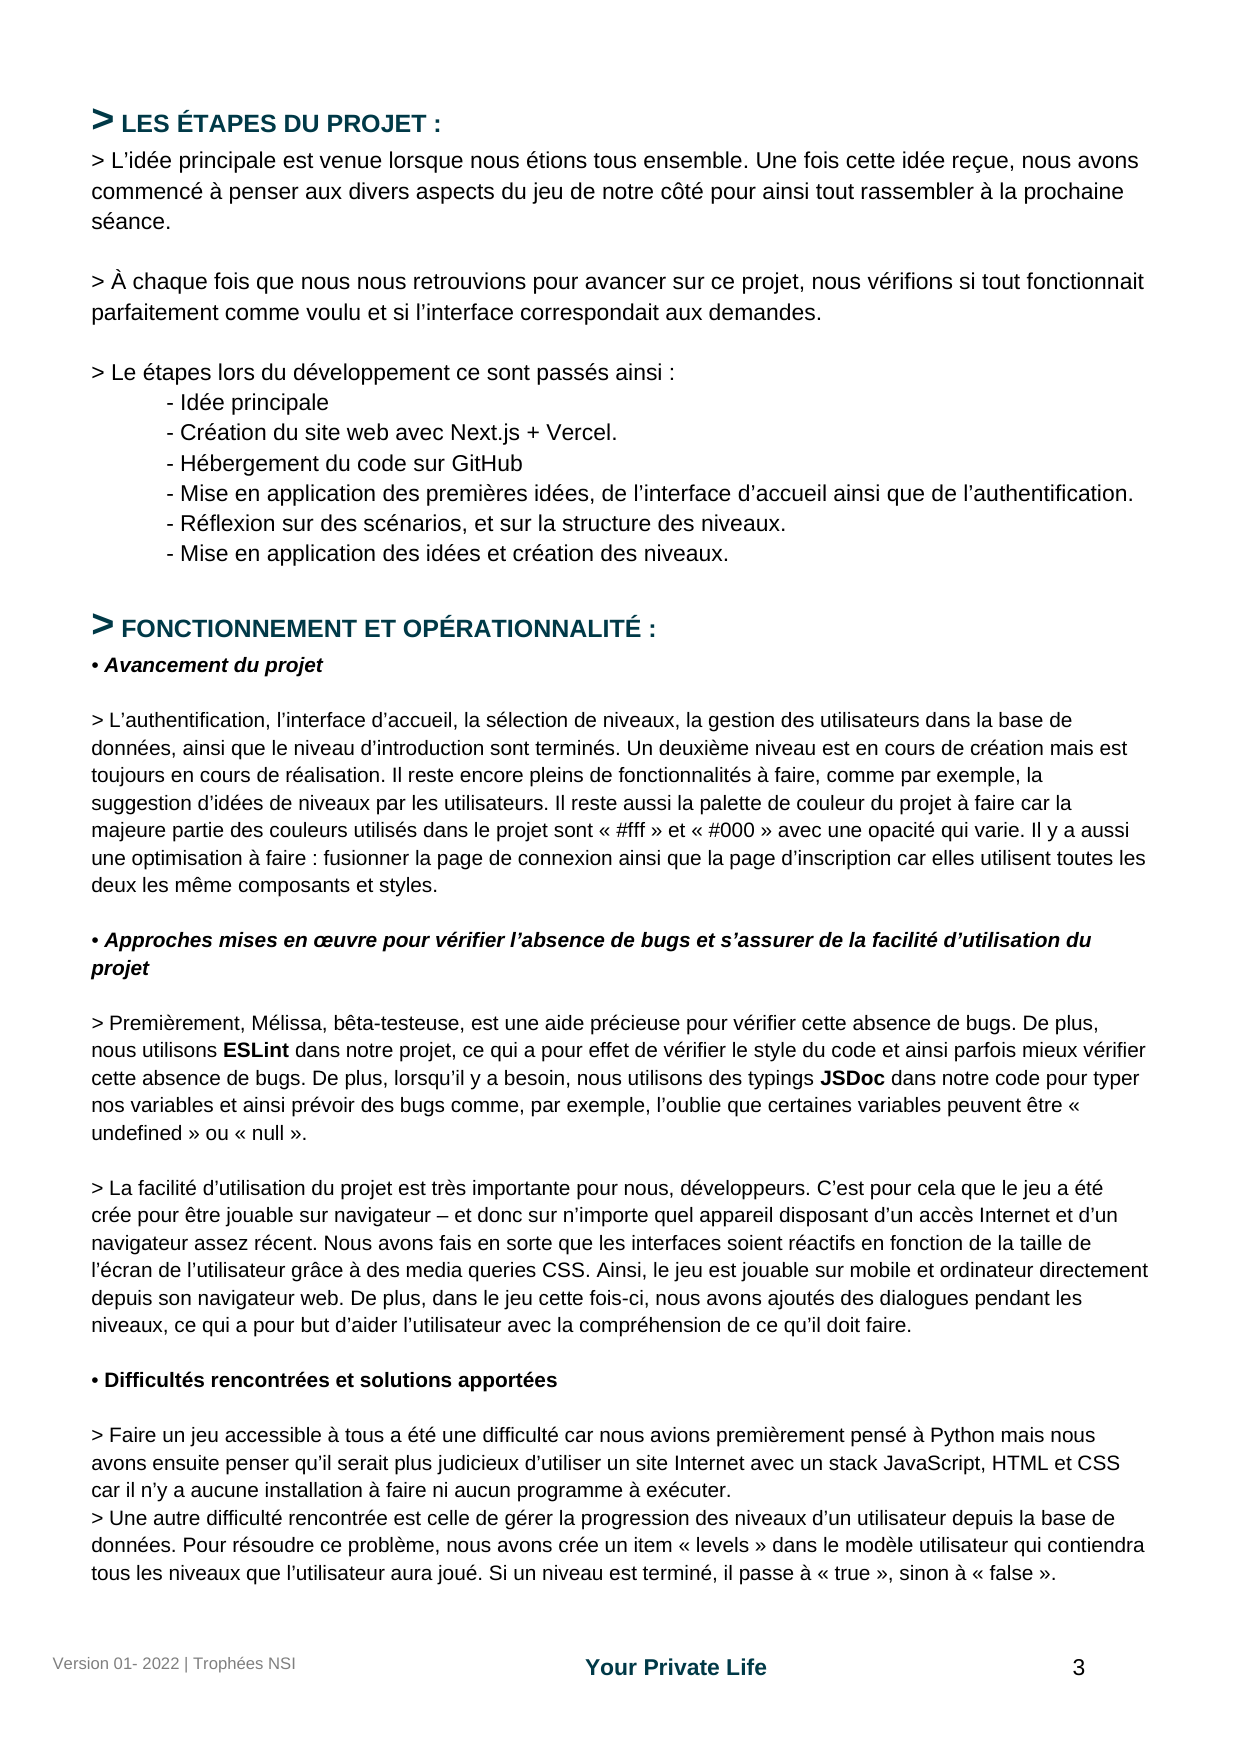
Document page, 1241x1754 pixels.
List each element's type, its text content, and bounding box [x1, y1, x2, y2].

text - Mise en application des premières idées, de l’interface d’accueil ainsi que de l’authentification. [91, 480, 1149, 506]
text > FONCTIONNEMENT ET OPÉRATIONNALITÉ : [91, 601, 1149, 646]
text - Hébergement du code sur GitHub [91, 449, 1149, 476]
text - Idée principale [91, 389, 1149, 416]
text > L’idée principale est venue lorsque nous étions tous ensemble. Une fois cette idée reçue, nous avons commencé à penser aux divers aspects du jeu de notre côté pour ainsi tout rassembler à la prochaine séance. [91, 147, 1149, 234]
text > Le étapes lors du développement ce sont passés ainsi : [91, 359, 1149, 385]
text > Premièrement, Mélissa, bêta-testeuse, est une aide précieuse pour vérifier cette absence de bugs. De plus, nous utilisons ESLint dans notre projet, ce qui a pour effet de vérifier le style du code et ainsi parfois mieux vérifier cette absence de bugs. De plus, lorsqu’il y a besoin, nous utilisons des typings JSDoc dans notre code pour typer nos variables et ainsi prévoir des bugs comme, par exemple, l’oublie que certaines variables peuvent être « undefined » ou « null ». [91, 1011, 1149, 1144]
text - Création du site web avec Next.js + Vercel. [91, 419, 1149, 446]
text • Avancement du projet [91, 653, 1149, 677]
text > LES ÉTAPES DU PROJET : [91, 95, 1149, 141]
text > Une autre difficulté rencontrée est celle de gérer la progression des niveaux d’un utilisateur depuis la base de données. Pour résoudre ce problème, nous avons crée un item « levels » dans le modèle utilisateur qui contiendra tous les niveaux que l’utilisateur aura joué. Si un niveau est terminé, il passe à « true », sinon à « false ». [91, 1506, 1149, 1584]
text - Mise en application des idées et création des niveaux. [91, 540, 1149, 567]
text > Faire un jeu accessible à tous a été une difficulté car nous avions premièrement pensé à Python mais nous avons ensuite penser qu’il serait plus judicieux d’utiliser un site Internet avec un stack JavaScript, HTML et CSS car il n’y a aucune installation à faire ni aucun programme à exécuter. [91, 1423, 1149, 1502]
text - Réflexion sur des scénarios, et sur la structure des niveaux. [91, 510, 1149, 536]
text • Difficultés rencontrées et solutions apportées [91, 1368, 1149, 1392]
text • Approches mises en œuvre pour vérifier l’absence de bugs et s’assurer de la facilité d’utilisation du projet [91, 928, 1149, 979]
text > L’authentification, l’interface d’accueil, la sélection de niveaux, la gestion des utilisateurs dans la base de données, ainsi que le niveau d’introduction sont terminés. Un deuxième niveau est en cours de création mais est toujours en cours de réalisation. Il reste encore pleins de fonctionnalités à faire, comme par exemple, la suggestion d’idées de niveaux par les utilisateurs. Il reste aussi la palette de couleur du projet à faire car la majeure partie des couleurs utilisés dans le projet sont « #fff » et « #000 » avec une opacité qui varie. Il y a aussi une optimisation à faire : fusionner la page de connexion ainsi que la page d’inscription car elles utilisent toutes les deux les même composants et styles. [91, 708, 1149, 897]
text > La facilité d’utilisation du projet est très importante pour nous, développeurs. C’est pour cela que le jeu a été crée pour être jouable sur navigateur – et donc sur n’importe quel appareil disposant d’un accès Internet et d’un navigateur assez récent. Nous avons fais en sorte que les interfaces soient réactifs en fonction de la taille de l’écran de l’utilisateur grâce à des media queries CSS. Ainsi, le jeu est jouable sur mobile et ordinateur directement depuis son navigateur web. De plus, dans le jeu cette fois-ci, nous avons ajoutés des dialogues pendant les niveaux, ce qui a pour but d’aider l’utilisateur avec la compréhension de ce qu’il doit faire. [91, 1176, 1149, 1337]
text > À chaque fois que nous nous retrouvions pour avancer sur ce projet, nous vérifions si tout fonctionnait parfaitement comme voulu et si l’interface correspondait aux demandes. [91, 268, 1149, 325]
